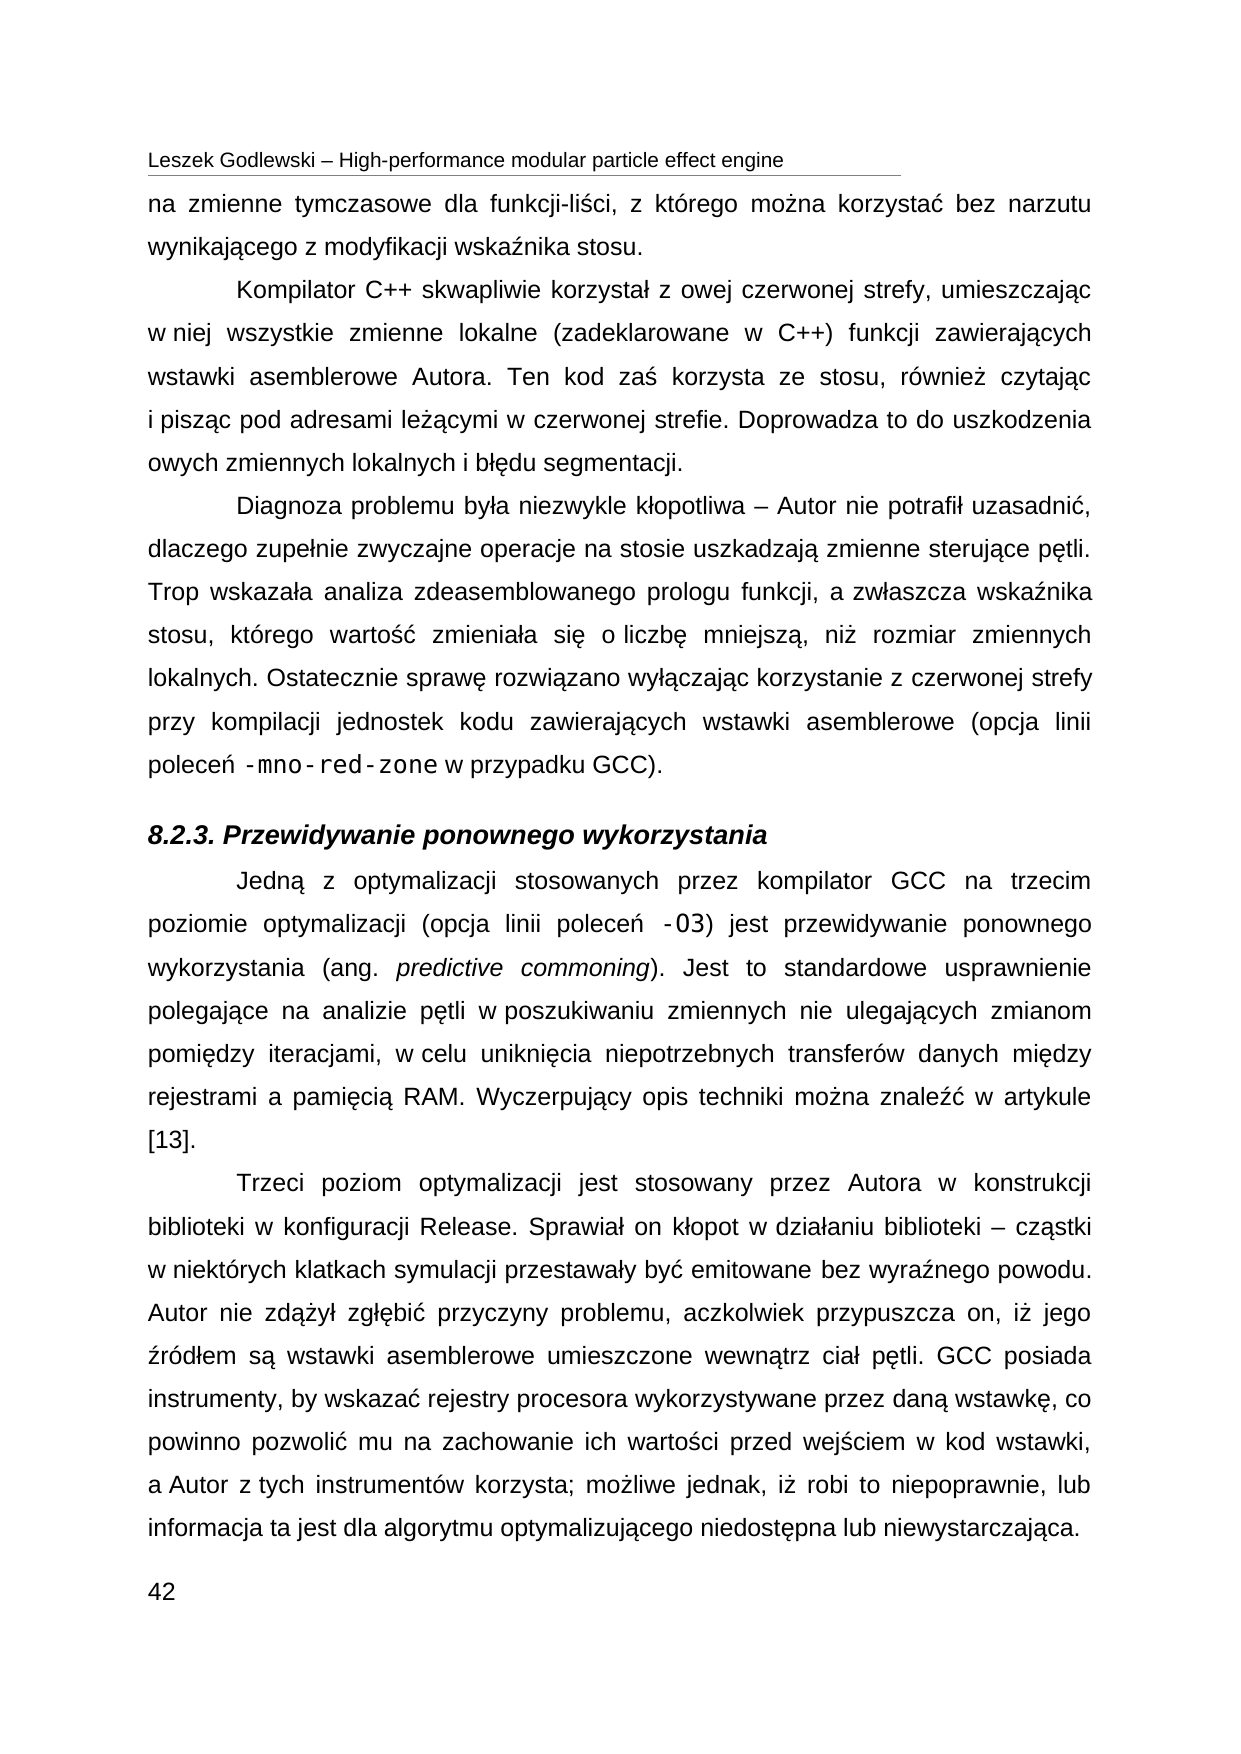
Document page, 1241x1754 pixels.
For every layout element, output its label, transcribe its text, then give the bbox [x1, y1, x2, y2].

text na zmienne tymczasowe dla funkcji-liści, z którego można korzystać bez narzutu wynikającego z modyfikacji wskaźnika stosu. [148, 189, 1092, 261]
text Kompilator C++ skwapliwie korzystał z owej czerwonej strefy, umieszczając w niej wszystkie zmienne lokalne (zadeklarowane w C++) funkcji zawierających wstawki asemblerowe Autora. Ten kod zaś korzysta ze stosu, również czytając i pisząc pod adresami leżącymi w czerwonej strefie. Doprowadza to do uszkodzenia owych zmiennych lokalnych i błędu segmentacji. [148, 275, 1092, 476]
text Jedną z optymalizacji stosowanych przez kompilator GCC na trzecim poziomie optymalizacji (opcja linii poleceń -O3) jest przewidywanie ponownego wykorzystania (ang. predictive commoning). Jest to standardowe usprawnienie polegające na analizie pętli w poszukiwaniu zmiennych nie ulegających zmianom pomiędzy iteracjami, w celu uniknięcia niepotrzebnych transferów danych między rejestrami a pamięcią RAM. Wyczerpujący opis techniki można znaleźć w artykule [13]. [148, 866, 1092, 1154]
text Trzeci poziom optymalizacji jest stosowany przez Autora w konstrukcji biblioteki w konfiguracji Release. Sprawiał on kłopot w działaniu biblioteki – cząstki w niektórych klatkach symulacji przestawały być emitowane bez wyraźnego powodu. Autor nie zdążył zgłębić przyczyny problemu, aczkolwiek przypuszcza on, iż jego źródłem są wstawki asemblerowe umieszczone wewnątrz ciał pętli. GCC posiada instrumenty, by wskazać rejestry procesora wykorzystywane przez daną wstawkę, co powinno pozwolić mu na zachowanie ich wartości przed wejściem w kod wstawki, a Autor z tych instrumentów korzysta; możliwe jednak, iż robi to niepoprawnie, lub informacja ta jest dla algorytmu optymalizującego niedostępna lub niewystarczająca. [148, 1168, 1092, 1542]
subtitle Przewidywanie ponownego wykorzystania [148, 819, 1092, 850]
text Diagnoza problemu była niezwykle kłopotliwa – Autor nie potrafił uzasadnić, dlaczego zupełnie zwyczajne operacje na stosie uszkadzają zmienne sterujące pętli. Trop wskazała analiza zdeasemblowanego prologu funkcji, a zwłaszcza wskaźnika stosu, którego wartość zmieniała się o liczbę mniejszą, niż rozmiar zmiennych lokalnych. Ostatecznie sprawę rozwiązano wyłączając korzystanie z czerwonej strefy przy kompilacji jednostek kodu zawierających wstawki asemblerowe (opcja linii poleceń -mno-red-zone w przypadku GCC). [148, 491, 1092, 779]
